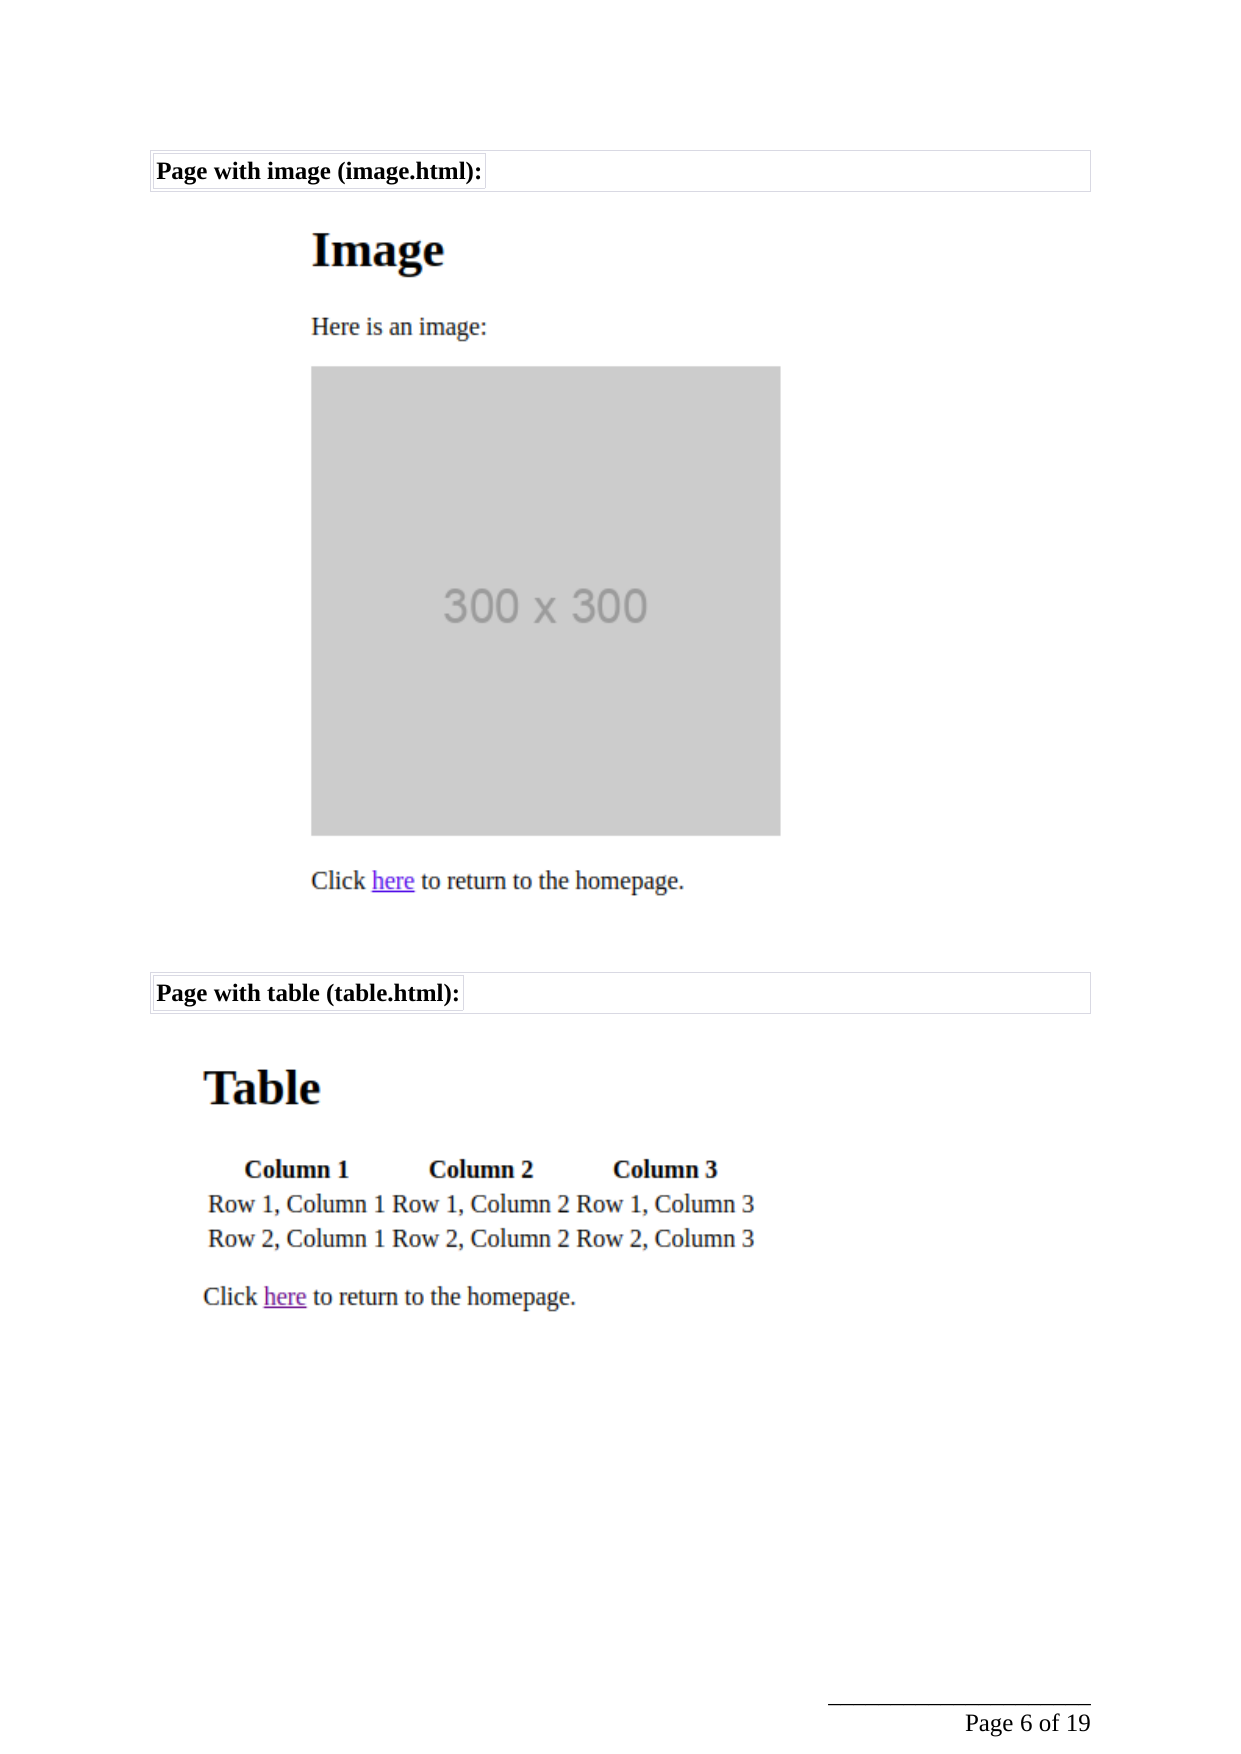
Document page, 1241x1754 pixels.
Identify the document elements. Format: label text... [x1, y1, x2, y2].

text Page with table (table.html): [151, 973, 1090, 1013]
picture [299, 210, 942, 941]
text Page with image (image.html): [151, 151, 1090, 191]
picture [191, 1048, 821, 1357]
